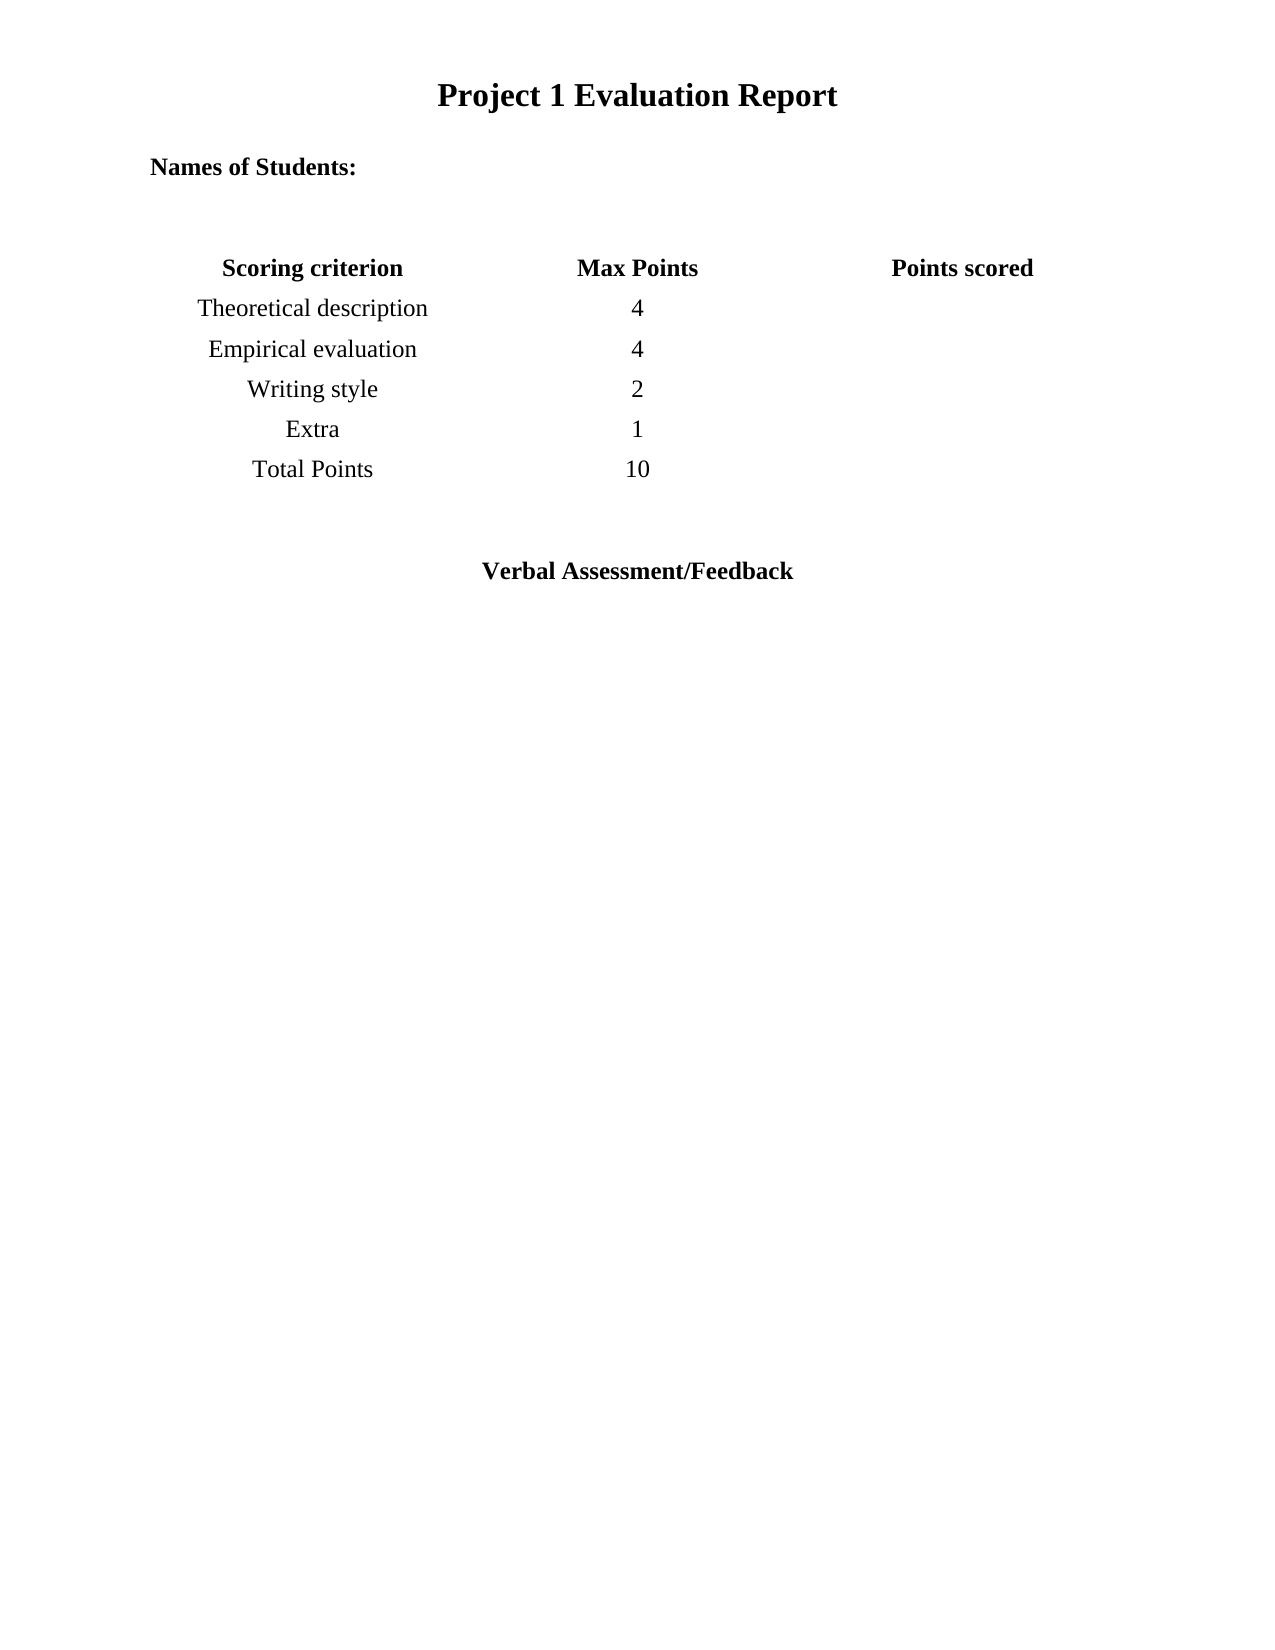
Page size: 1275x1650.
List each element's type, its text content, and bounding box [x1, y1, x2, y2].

text Verbal Assessment/Feedback [150, 556, 1125, 584]
table_cell 2 [475, 368, 800, 408]
table_cell [800, 449, 1125, 489]
table_header Scoring criterion [150, 248, 475, 288]
table_cell [800, 368, 1125, 408]
table_header Max Points [475, 248, 800, 288]
table_cell Extra [150, 408, 475, 448]
text Project 1 Evaluation Report [150, 75, 1125, 113]
table_header Points scored [800, 248, 1125, 288]
table_cell 4 [475, 288, 800, 328]
table_cell [800, 328, 1125, 368]
table_cell [800, 288, 1125, 328]
table_cell Writing style [150, 368, 475, 408]
table_cell 10 [475, 449, 800, 489]
table_cell Total Points [150, 449, 475, 489]
table_cell 4 [475, 328, 800, 368]
text Names of Students: [150, 152, 1125, 180]
table_cell [800, 408, 1125, 448]
table_cell Empirical evaluation [150, 328, 475, 368]
table_cell 1 [475, 408, 800, 448]
table_cell Theoretical description [150, 288, 475, 328]
